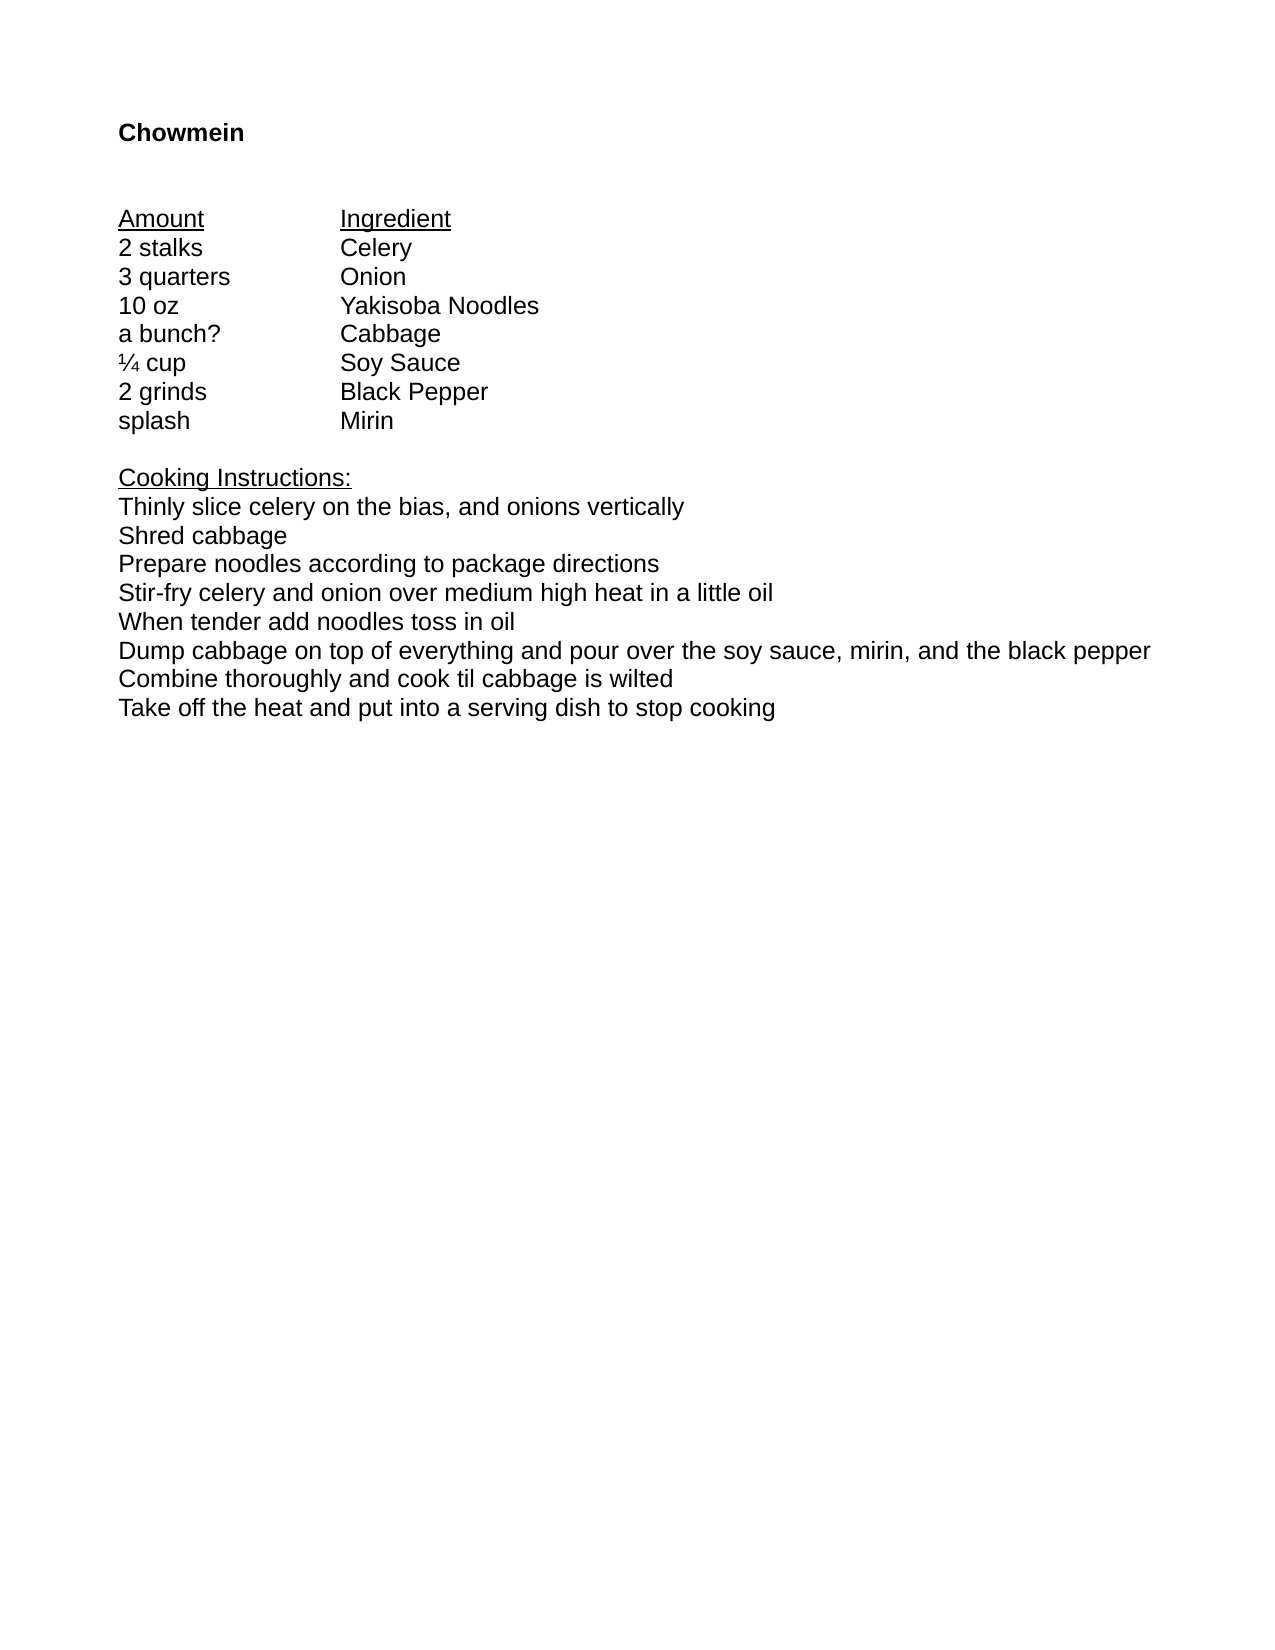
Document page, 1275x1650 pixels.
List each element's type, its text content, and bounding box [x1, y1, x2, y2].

text Chowmein [118, 118, 1157, 147]
text splash Mirin [118, 406, 1157, 434]
text 3 quarters Onion [118, 262, 1157, 291]
text a bunch? Cabbage [118, 319, 1157, 348]
text Combine thoroughly and cook til cabbage is wilted [118, 664, 1157, 693]
text 2 stalks Celery [118, 233, 1157, 262]
text Shred cabbage [118, 521, 1157, 549]
text Prepare noodles according to package directions [118, 549, 1157, 578]
text 10 oz Yakisoba Noodles [118, 291, 1157, 319]
text ¼ cup Soy Sauce [118, 348, 1157, 377]
text Take off the heat and put into a serving dish to stop cooking [118, 693, 1157, 722]
text Cooking Instructions: [118, 463, 1157, 492]
text Thinly slice celery on the bias, and onions vertically [118, 492, 1157, 521]
text 2 grinds Black Pepper [118, 377, 1157, 406]
text Stir-fry celery and onion over medium high heat in a little oil [118, 578, 1157, 607]
text Amount Ingredient [118, 204, 1157, 233]
text Dump cabbage on top of everything and pour over the soy sauce, mirin, and the black pepper [118, 636, 1157, 664]
text When tender add noodles toss in oil [118, 607, 1157, 636]
